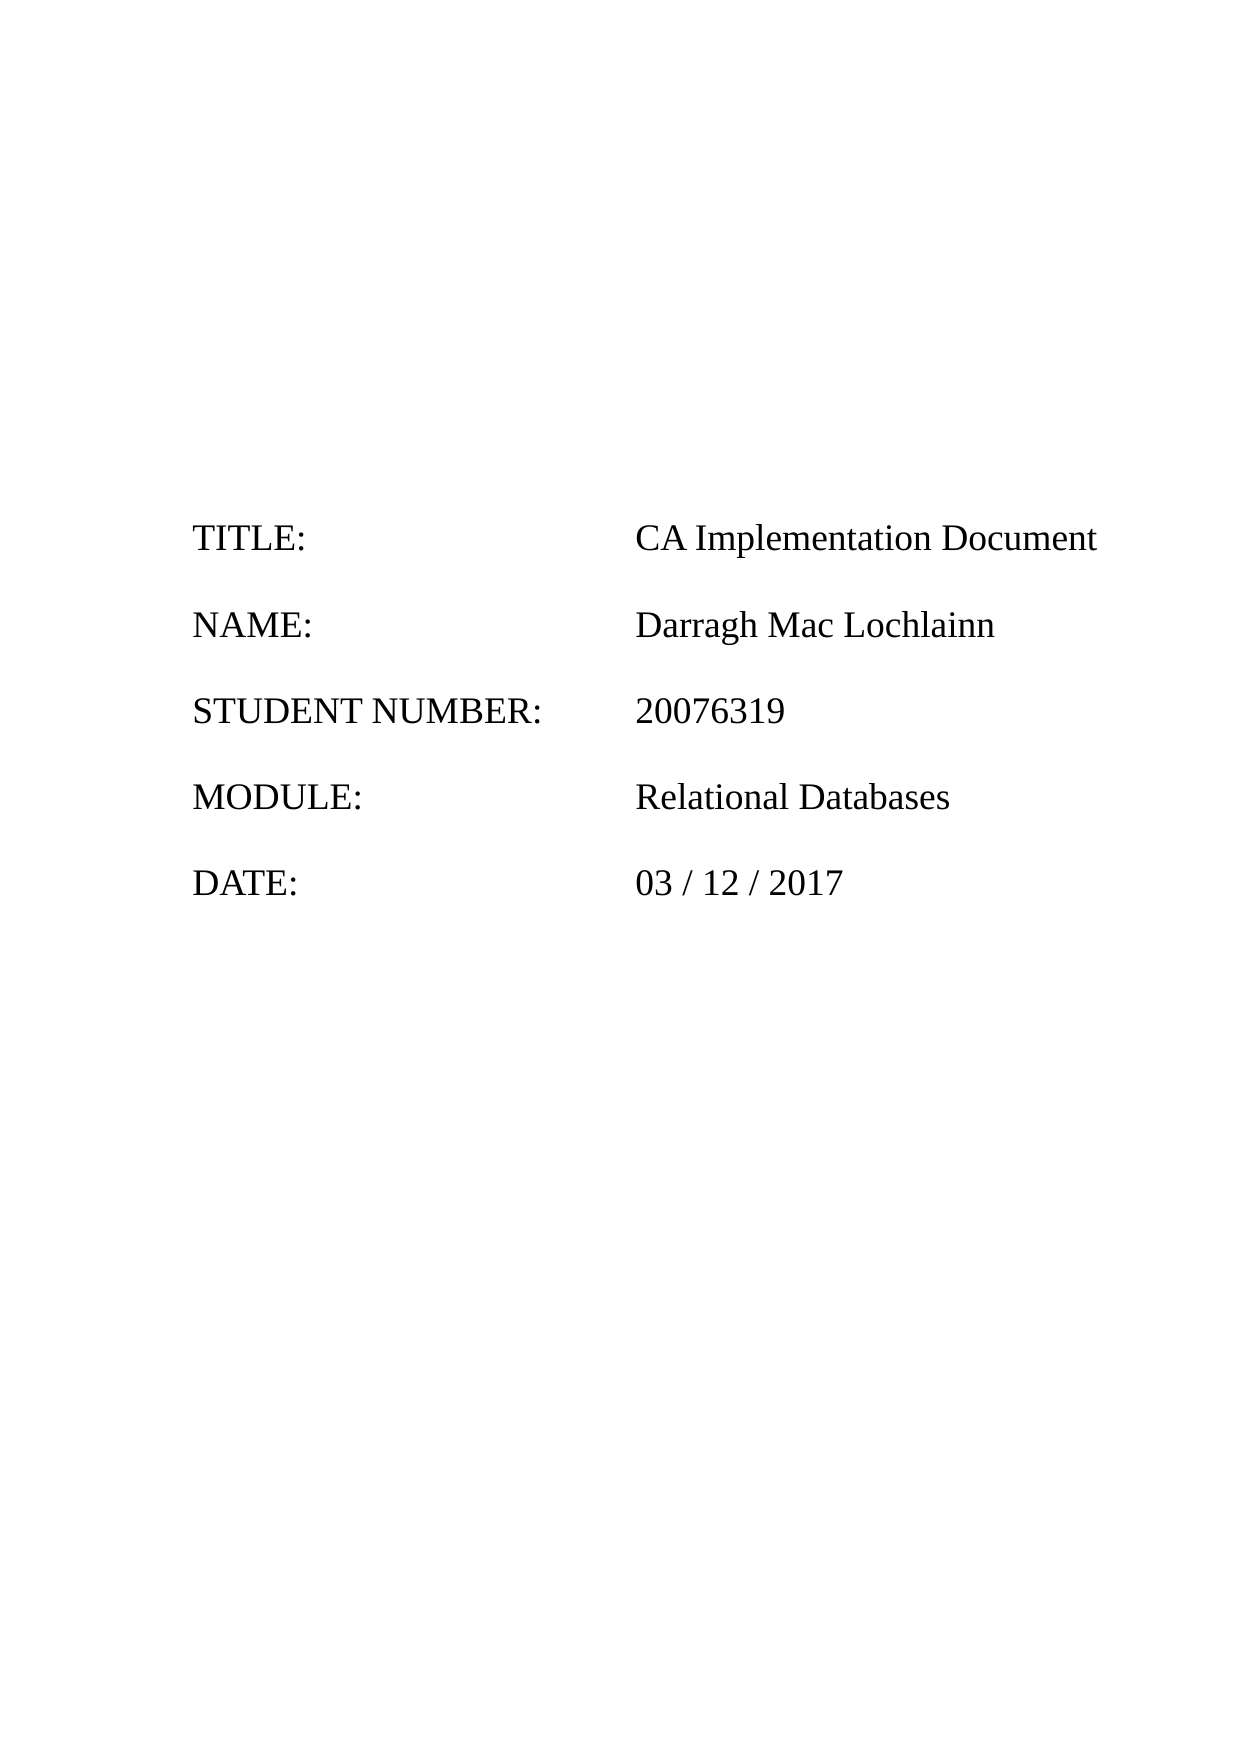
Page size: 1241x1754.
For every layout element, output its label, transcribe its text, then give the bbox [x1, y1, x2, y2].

text TITLE: CA Implementation Document [118, 516, 1122, 559]
text DATE: 03 / 12 / 2017 [118, 861, 1122, 904]
text STUDENT NUMBER: 20076319 [118, 688, 1122, 731]
text MODULE: Relational Databases [118, 774, 1122, 818]
text NAME: Darragh Mac Lochlainn [118, 602, 1122, 645]
